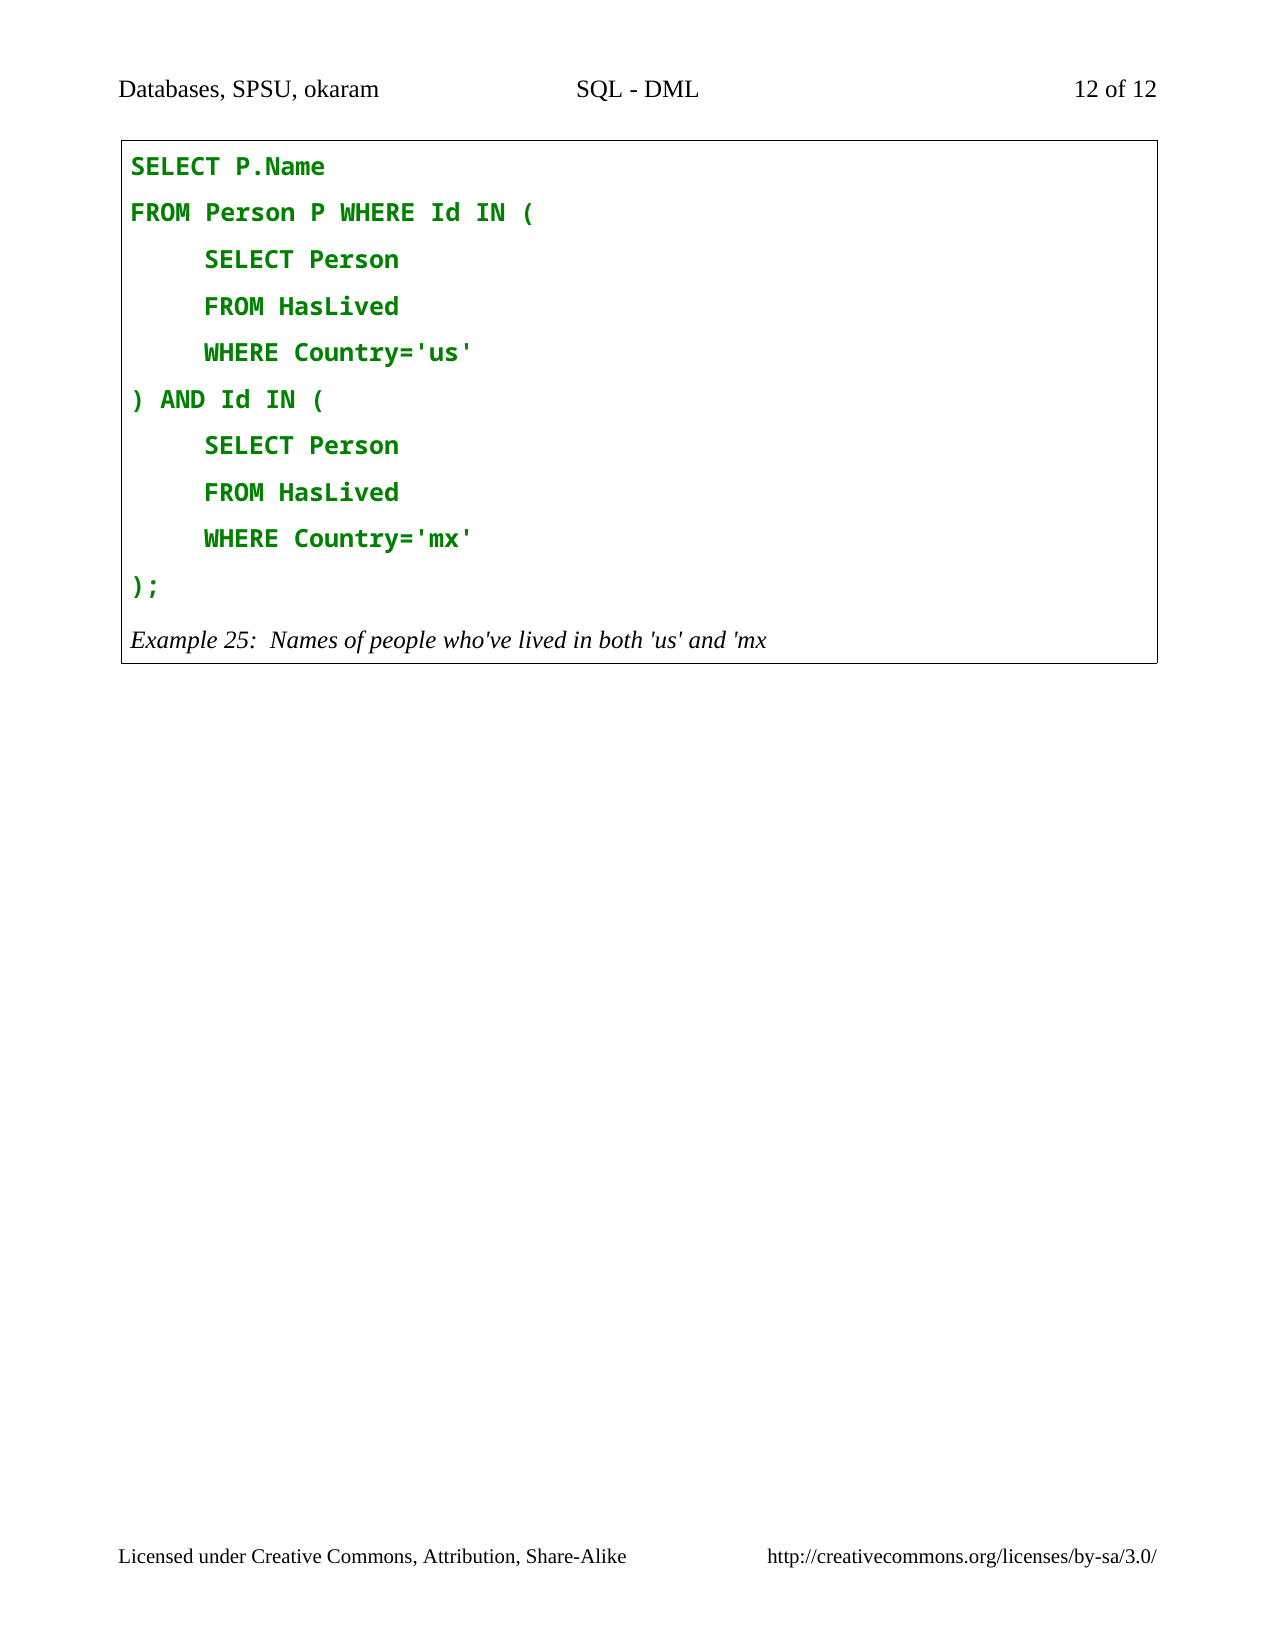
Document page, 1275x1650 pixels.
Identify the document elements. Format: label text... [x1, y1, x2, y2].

text SELECT Person [130, 428, 1148, 462]
text SELECT P.Name [130, 148, 1148, 182]
text SELECT Person [130, 242, 1148, 276]
text ) AND Id IN ( [130, 381, 1148, 415]
text FROM Person P WHERE Id IN ( [130, 195, 1148, 229]
text FROM HasLived [130, 474, 1148, 508]
text FROM HasLived [130, 288, 1148, 322]
text WHERE Country='us' [130, 335, 1148, 369]
text WHERE Country='mx' [130, 521, 1148, 555]
text Example 26: Names of people who've lived in both 'us' and 'mx [130, 627, 1148, 654]
text ); [130, 567, 1148, 602]
